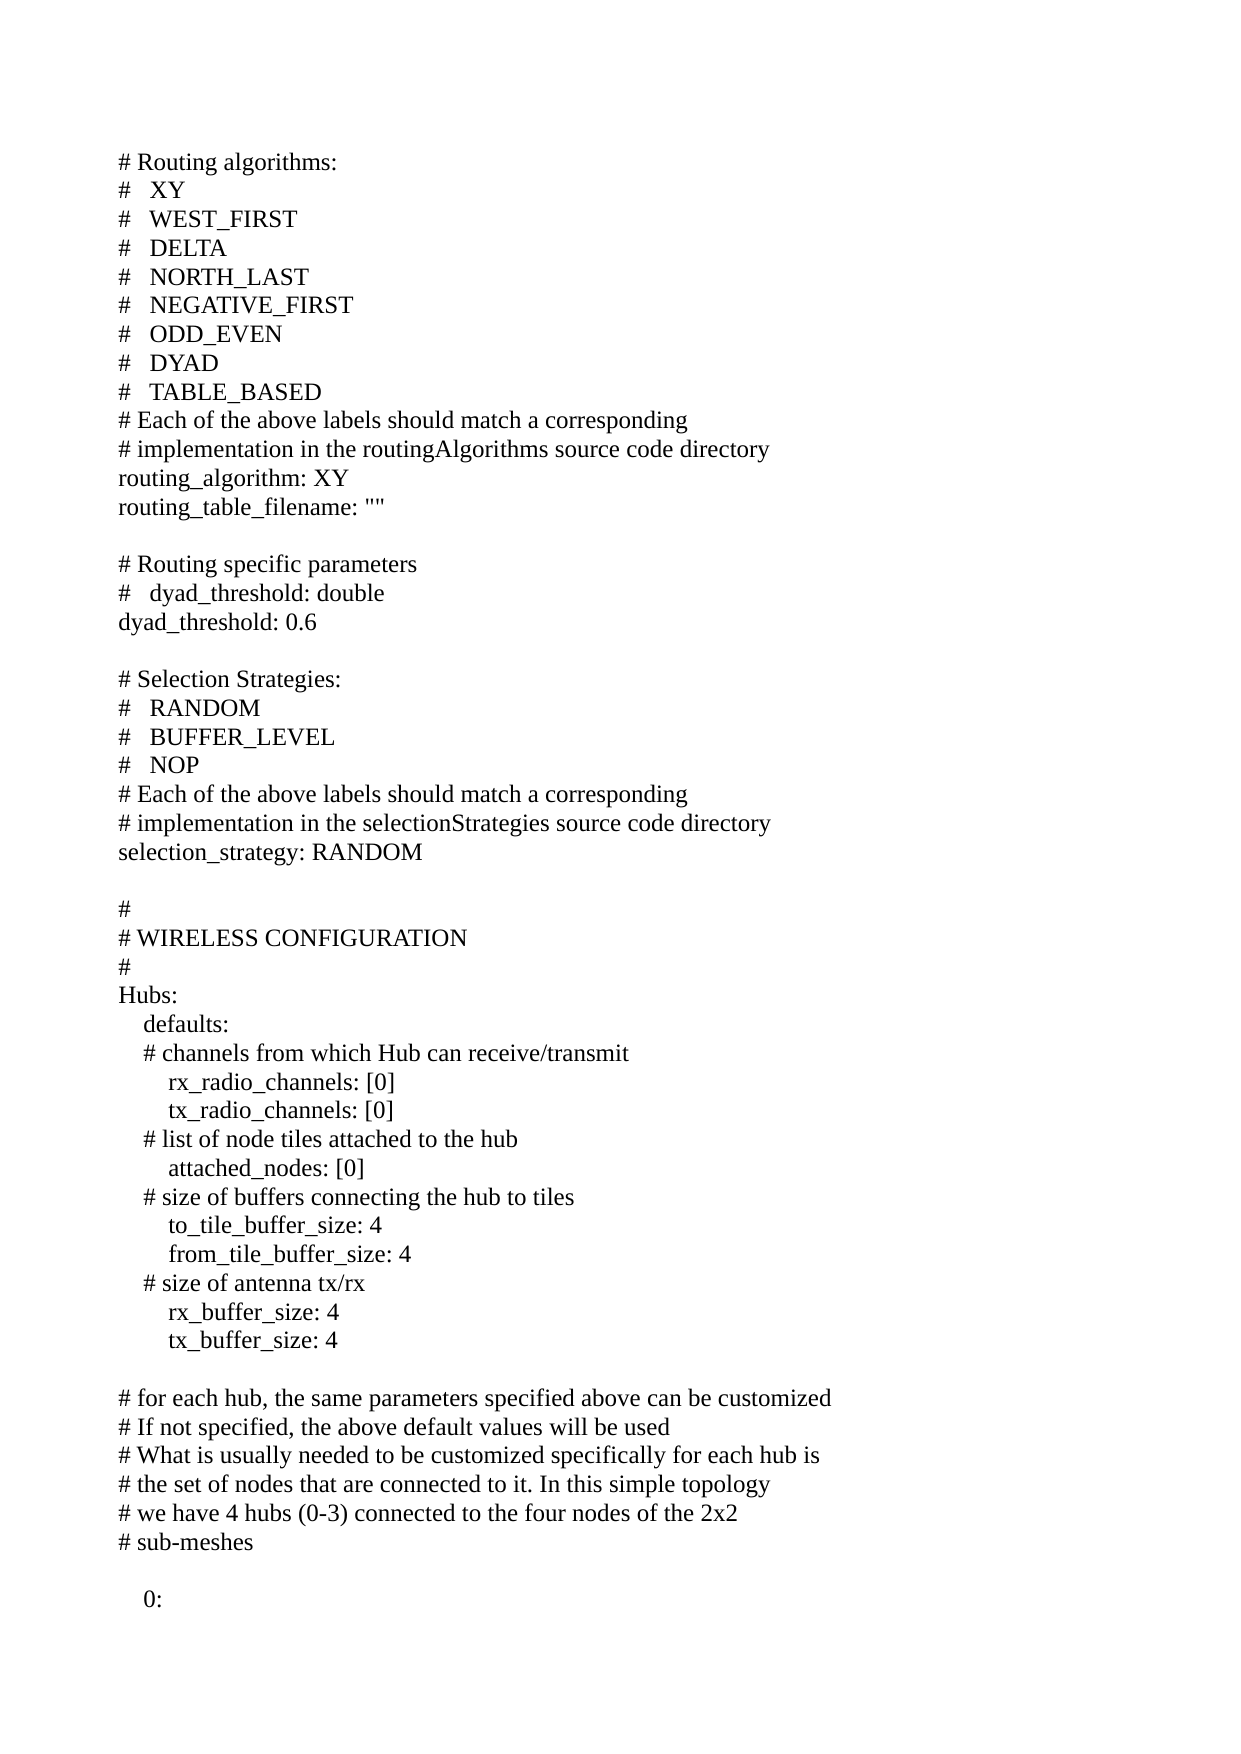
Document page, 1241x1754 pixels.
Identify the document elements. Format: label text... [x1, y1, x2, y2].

text # Selection Strategies: [118, 664, 1122, 693]
text # for each hub, the same parameters specified above can be customized [118, 1383, 1122, 1412]
text # channels from which Hub can receive/transmit [118, 1038, 1122, 1067]
text # DYAD [118, 348, 1122, 377]
text routing_algorithm: XY [118, 463, 1122, 492]
text # What is usually needed to be customized specifically for each hub is [118, 1441, 1122, 1469]
text # If not specified, the above default values will be used [118, 1412, 1122, 1441]
text # XY [118, 176, 1122, 204]
text # list of node tiles attached to the hub [118, 1124, 1122, 1153]
text # [118, 952, 1122, 981]
text # BUFFER_LEVEL [118, 722, 1122, 751]
text # implementation in the selectionStrategies source code directory [118, 808, 1122, 837]
text # [118, 894, 1122, 923]
text defaults: [118, 1009, 1122, 1038]
text # sub-meshes [118, 1527, 1122, 1556]
text # we have 4 hubs (0-3) connected to the four nodes of the 2x2 [118, 1498, 1122, 1527]
text rx_buffer_size: 4 [118, 1297, 1122, 1326]
text # WIRELESS CONFIGURATION [118, 923, 1122, 952]
text # dyad_threshold: double [118, 578, 1122, 607]
text # NEGATIVE_FIRST [118, 291, 1122, 319]
text from_tile_buffer_size: 4 [118, 1239, 1122, 1268]
text # size of buffers connecting the hub to tiles [118, 1182, 1122, 1211]
text attached_nodes: [0] [118, 1153, 1122, 1182]
text # WEST_FIRST [118, 204, 1122, 233]
text to_tile_buffer_size: 4 [118, 1211, 1122, 1239]
text # implementation in the routingAlgorithms source code directory [118, 434, 1122, 463]
text tx_buffer_size: 4 [118, 1326, 1122, 1354]
text # size of antenna tx/rx [118, 1268, 1122, 1297]
text selection_strategy: RANDOM [118, 837, 1122, 866]
text Hubs: [118, 981, 1122, 1009]
text routing_table_filename: "" [118, 492, 1122, 521]
text # the set of nodes that are connected to it. In this simple topology [118, 1469, 1122, 1498]
text 0: [118, 1584, 1122, 1613]
text # Each of the above labels should match a corresponding [118, 406, 1122, 434]
text dyad_threshold: 0.6 [118, 607, 1122, 636]
text # DELTA [118, 233, 1122, 262]
text rx_radio_channels: [0] [118, 1067, 1122, 1096]
text # Each of the above labels should match a corresponding [118, 779, 1122, 808]
text # Routing algorithms: [118, 147, 1122, 176]
text # Routing specific parameters [118, 549, 1122, 578]
text # ODD_EVEN [118, 319, 1122, 348]
text # NORTH_LAST [118, 262, 1122, 291]
text # RANDOM [118, 693, 1122, 722]
text # TABLE_BASED [118, 377, 1122, 406]
text tx_radio_channels: [0] [118, 1096, 1122, 1124]
text # NOP [118, 751, 1122, 779]
